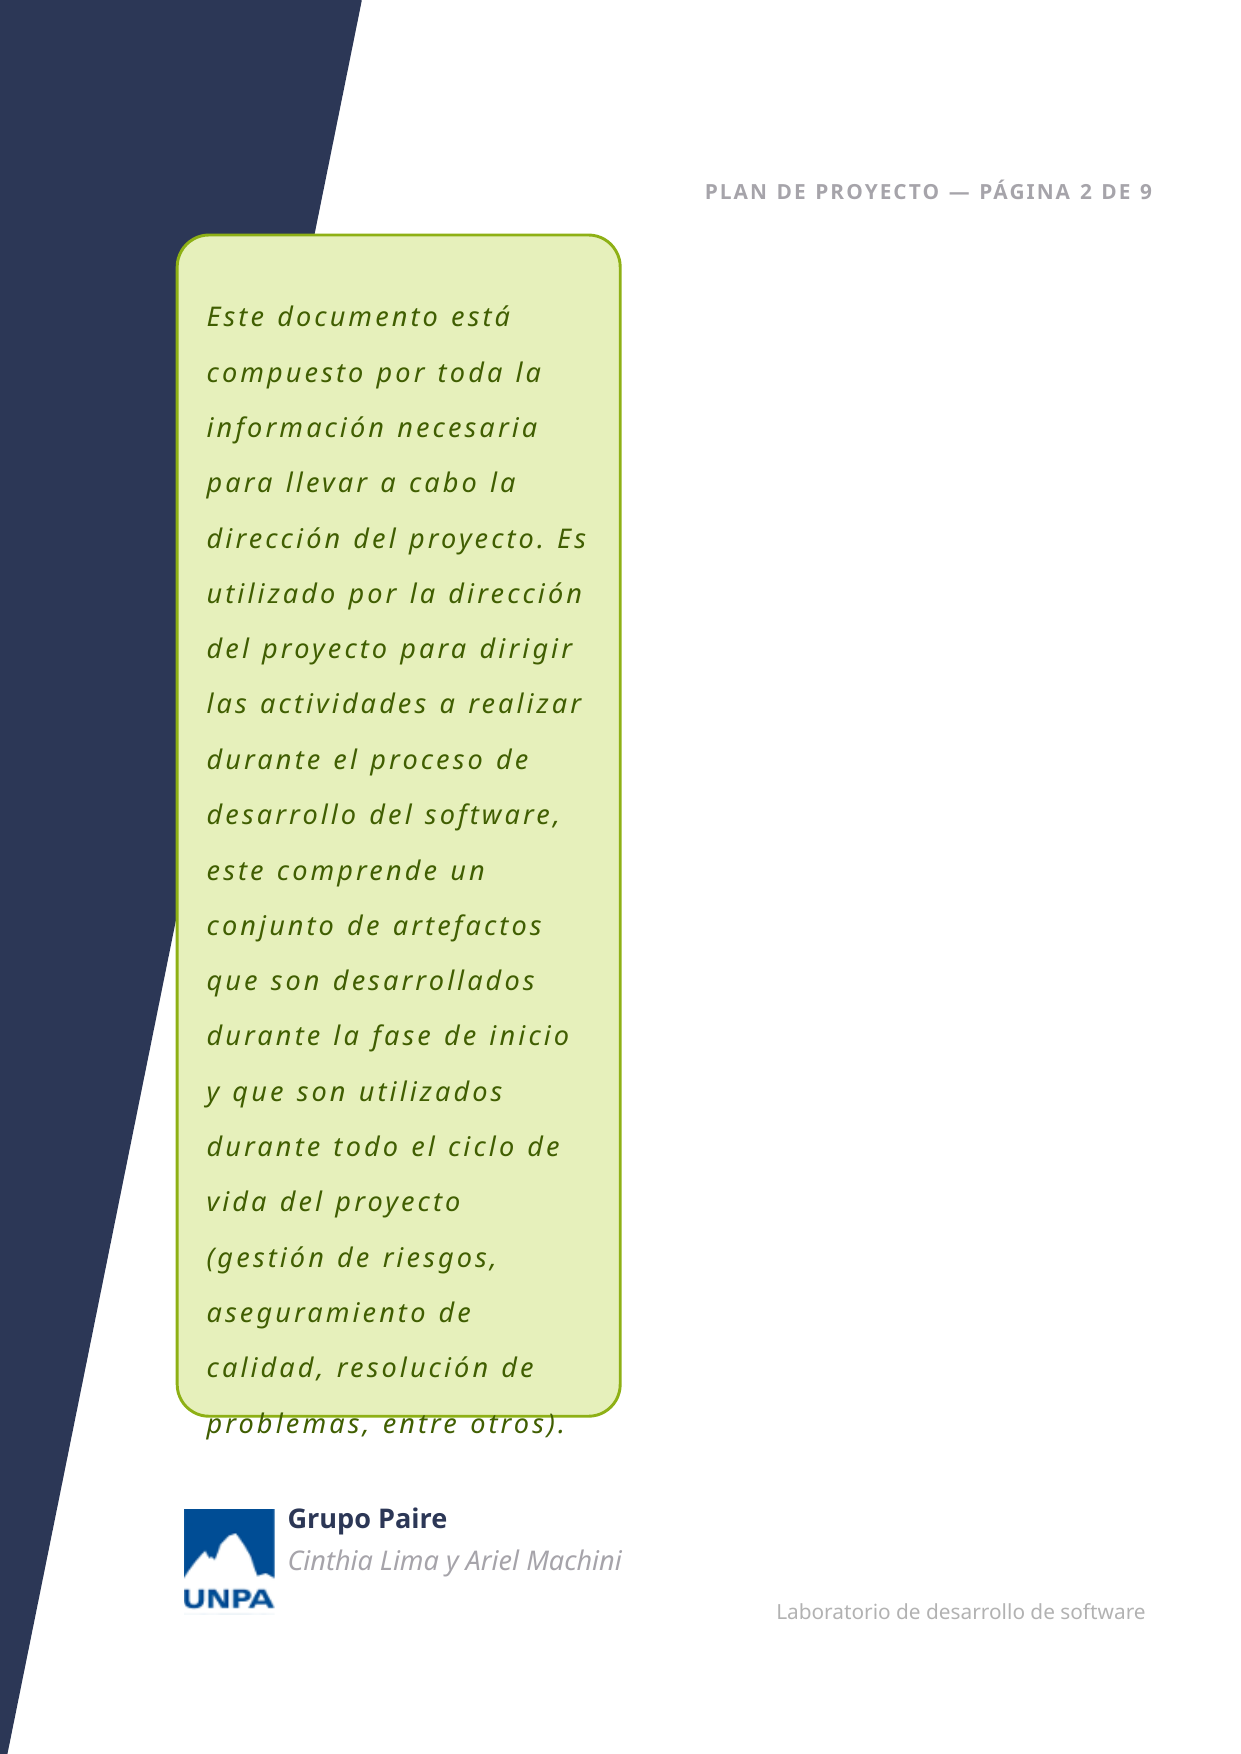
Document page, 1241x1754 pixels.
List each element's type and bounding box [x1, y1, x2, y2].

picture [184, 1509, 275, 1615]
